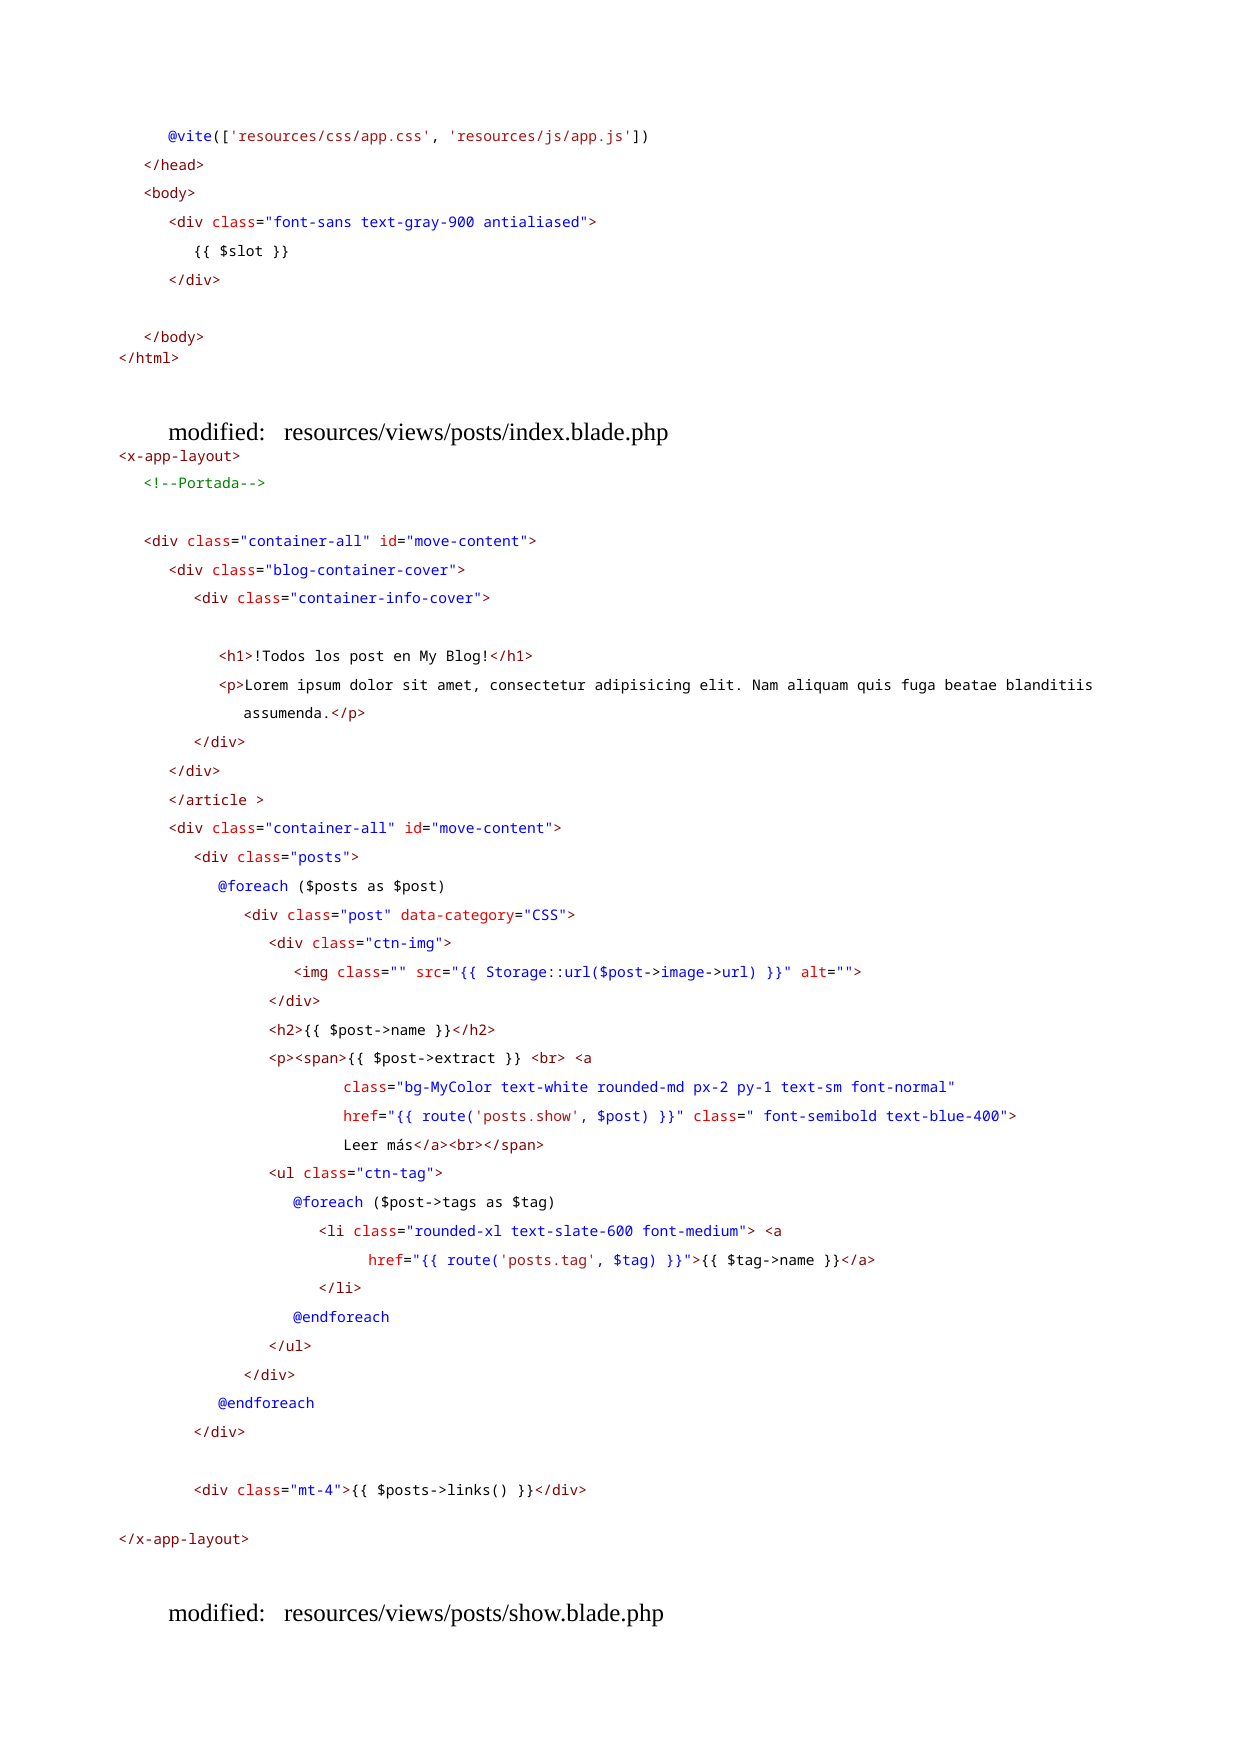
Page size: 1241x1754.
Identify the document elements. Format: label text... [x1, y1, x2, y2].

text href="{{ route('posts.tag', $tag) }}">{{ $tag->name }}</a> [118, 1242, 1122, 1270]
text </html> [118, 348, 1122, 368]
text <h2>{{ $post->name }}</h2> [118, 1012, 1122, 1040]
text modified: resources/views/posts/index.blade.php [118, 417, 1122, 445]
text </body> [118, 319, 1122, 348]
text <div class="mt-4">{{ $posts->links() }}</div> [118, 1472, 1122, 1500]
text <div class="container-all" id="move-content"> [118, 810, 1122, 839]
text <li class="rounded-xl text-slate-600 font-medium"> <a [118, 1213, 1122, 1242]
text </head> [118, 147, 1122, 176]
text </div> [118, 1414, 1122, 1443]
text </ul> [118, 1328, 1122, 1357]
text </li> [118, 1270, 1122, 1299]
text <img class="" src="{{ Storage::url($post->image->url) }}" alt=""> [118, 954, 1122, 983]
text @foreach ($posts as $post) [118, 868, 1122, 897]
text @foreach ($post->tags as $tag) [118, 1184, 1122, 1213]
text <div class="post" data-category="CSS"> [118, 897, 1122, 925]
text </div> [118, 724, 1122, 753]
text <!--Portada--> [118, 465, 1122, 494]
text modified: resources/views/posts/show.blade.php [118, 1598, 1122, 1626]
text <div class="posts"> [118, 839, 1122, 868]
text @endforeach [118, 1385, 1122, 1414]
text <body> [118, 176, 1122, 204]
text <div class="ctn-img"> [118, 925, 1122, 954]
text assumenda.</p> [118, 695, 1122, 724]
text <h1>!Todos los post en My Blog!</h1> [118, 638, 1122, 667]
text <div class="container-info-cover"> [118, 580, 1122, 609]
text </x-app-layout> [118, 1529, 1122, 1549]
text <x-app-layout> [118, 445, 1122, 465]
text <div class="blog-container-cover"> [118, 552, 1122, 580]
text </div> [118, 1357, 1122, 1385]
text <div class="container-all" id="move-content"> [118, 523, 1122, 552]
text @endforeach [118, 1299, 1122, 1328]
text <p><span>{{ $post->extract }} <br> <a [118, 1040, 1122, 1069]
text <p>Lorem ipsum dolor sit amet, consectetur adipisicing elit. Nam aliquam quis fuga beatae blanditiis [118, 667, 1122, 695]
text </article > [118, 782, 1122, 810]
text </div> [118, 753, 1122, 782]
text <div class="font-sans text-gray-900 antialiased"> [118, 204, 1122, 233]
text {{ $slot }} [118, 233, 1122, 262]
text </div> [118, 983, 1122, 1012]
text class="bg-MyColor text-white rounded-md px-2 py-1 text-sm font-normal" [118, 1069, 1122, 1098]
text @vite(['resources/css/app.css', 'resources/js/app.js']) [118, 118, 1122, 147]
text <ul class="ctn-tag"> [118, 1155, 1122, 1184]
text Leer más</a><br></span> [118, 1127, 1122, 1155]
text </div> [118, 262, 1122, 291]
text href="{{ route('posts.show', $post) }}" class=" font-semibold text-blue-400"> [118, 1098, 1122, 1127]
